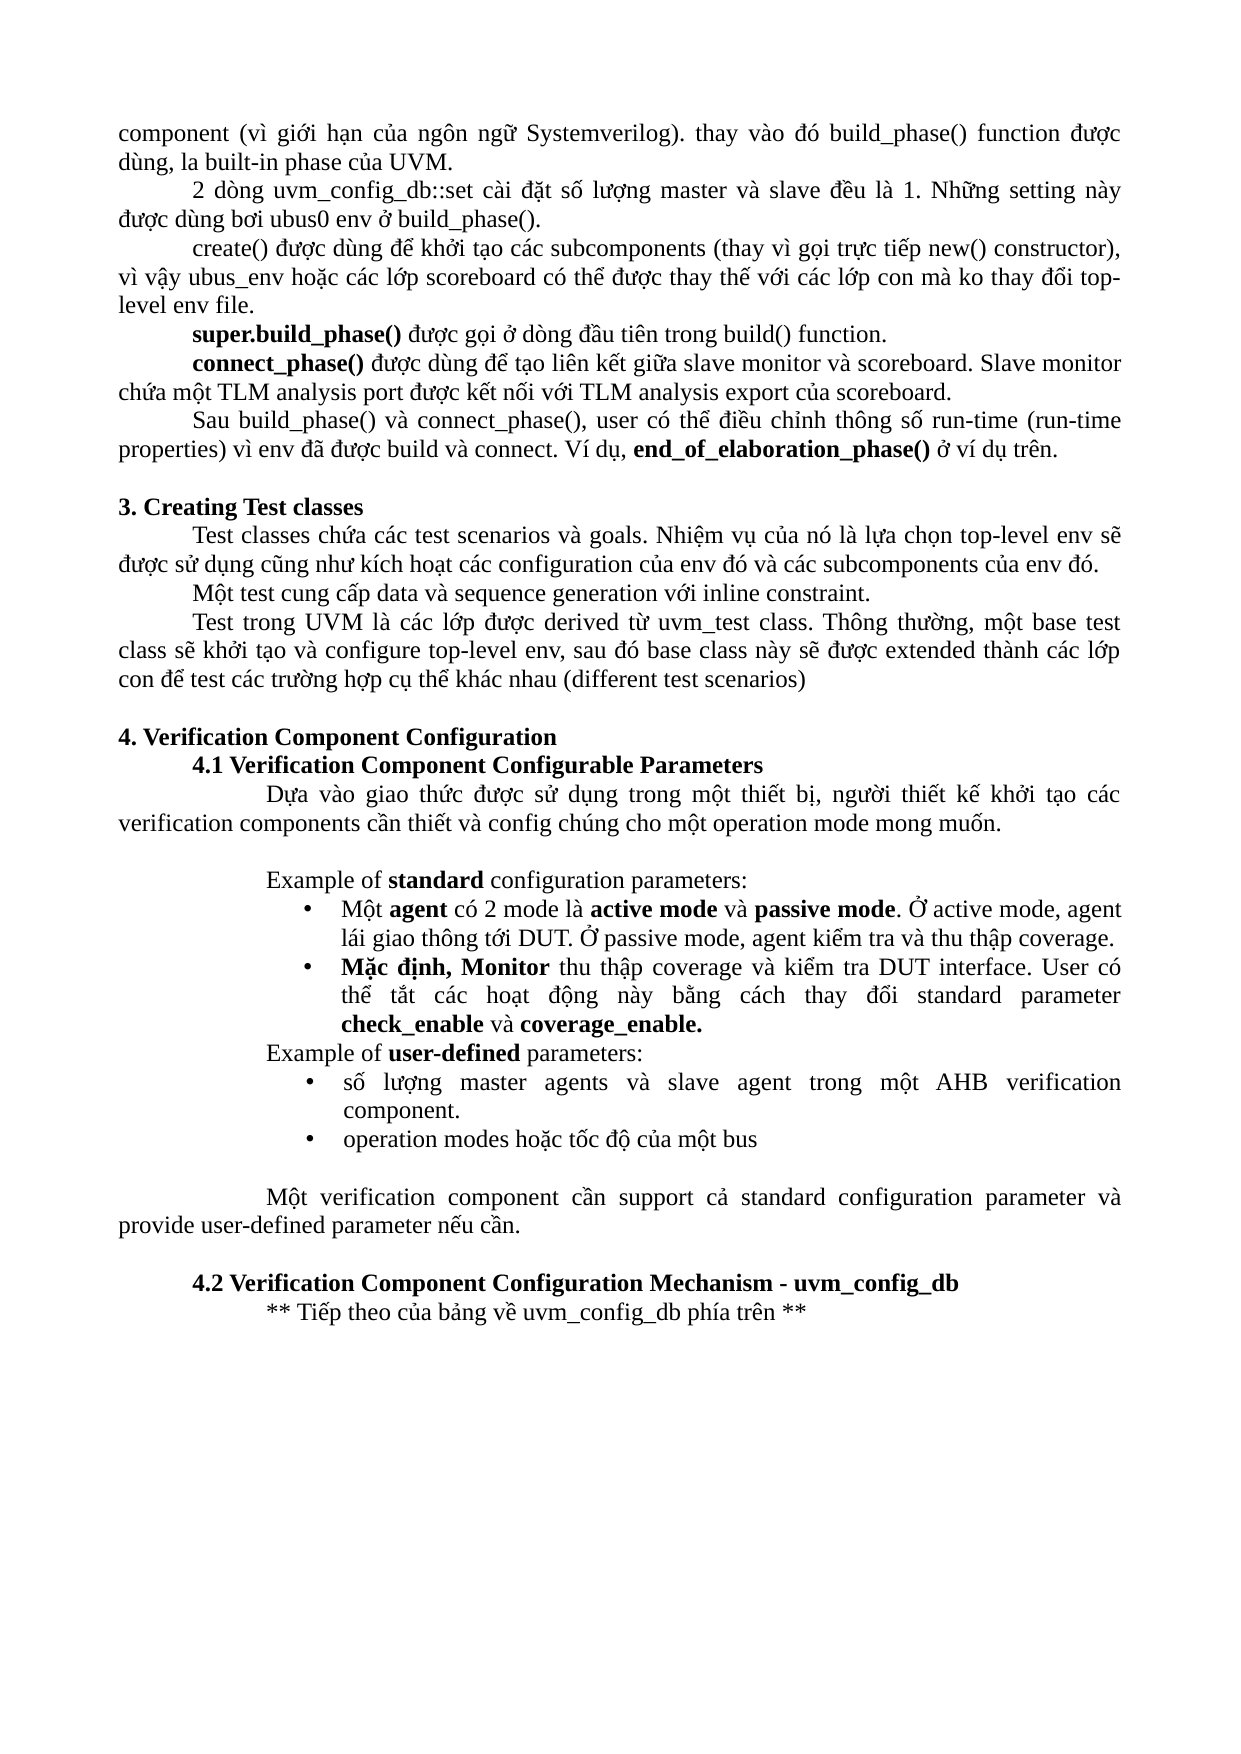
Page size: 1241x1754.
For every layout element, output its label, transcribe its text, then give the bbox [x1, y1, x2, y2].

list số lượng master agents và slave agent trong một AHB verification component. [306, 1067, 1122, 1124]
text Sau build_phase() và connect_phase(), user có thể điều chỉnh thông số run-time (run-time properties) vì env đã được build và connect. Ví dụ, end_of_elaboration_phase() ở ví dụ trên. [118, 406, 1122, 463]
text 4.2 Verification Component Configuration Mechanism - uvm_config_db [118, 1268, 1122, 1297]
text Test trong UVM là các lớp được derived từ uvm_test class. Thông thường, một base test class sẽ khởi tạo và configure top-level env, sau đó base class này sẽ được extended thành các lớp con để test các trường hợp cụ thể khác nhau (different test scenarios) [118, 607, 1122, 693]
list Một agent có 2 mode là active mode và passive mode. Ở active mode, agent lái giao thông tới DUT. Ở passive mode, agent kiểm tra và thu thập coverage. [303, 894, 1122, 952]
text ** Tiếp theo của bảng về uvm_config_db phía trên ** [118, 1297, 1122, 1326]
text Một verification component cần support cả standard configuration parameter và provide user-defined parameter nếu cần. [118, 1182, 1122, 1239]
text super.build_phase() được gọi ở dòng đầu tiên trong build() function. [118, 319, 1122, 348]
text 3. Creating Test classes [118, 492, 1122, 521]
text create() được dùng để khởi tạo các subcomponents (thay vì gọi trực tiếp new() constructor), vì vậy ubus_env hoặc các lớp scoreboard có thể được thay thế với các lớp con mà ko thay đổi top-level env file. [118, 233, 1122, 319]
text 4. Verification Component Configuration [118, 722, 1122, 751]
text Example of user-defined parameters: [118, 1038, 1122, 1067]
text Example of standard configuration parameters: [118, 866, 1122, 894]
text 4.1 Verification Component Configurable Parameters [118, 751, 1122, 779]
text connect_phase() được dùng để tạo liên kết giữa slave monitor và scoreboard. Slave monitor chứa một TLM analysis port được kết nối với TLM analysis export của scoreboard. [118, 348, 1122, 406]
text Test classes chứa các test scenarios và goals. Nhiệm vụ của nó là lựa chọn top-level env sẽ được sử dụng cũng như kích hoạt các configuration của env đó và các subcomponents của env đó. [118, 521, 1122, 578]
list Mặc định, Monitor thu thập coverage và kiểm tra DUT interface. User có thể tắt các hoạt động này bằng cách thay đổi standard parameter check_enable và coverage_enable. [303, 952, 1122, 1038]
text component (vì giới hạn của ngôn ngữ Systemverilog). thay vào đó build_phase() function được dùng, la built-in phase của UVM. [118, 118, 1122, 176]
text 2 dòng uvm_config_db::set cài đặt số lượng master và slave đều là 1. Những setting này được dùng bơi ubus0 env ở build_phase(). [118, 176, 1122, 233]
text Dựa vào giao thức được sử dụng trong một thiết bị, người thiết kế khởi tạo các verification components cần thiết và config chúng cho một operation mode mong muốn. [118, 779, 1122, 837]
text Một test cung cấp data và sequence generation với inline constraint. [118, 578, 1122, 607]
list operation modes hoặc tốc độ của một bus [306, 1124, 1122, 1153]
